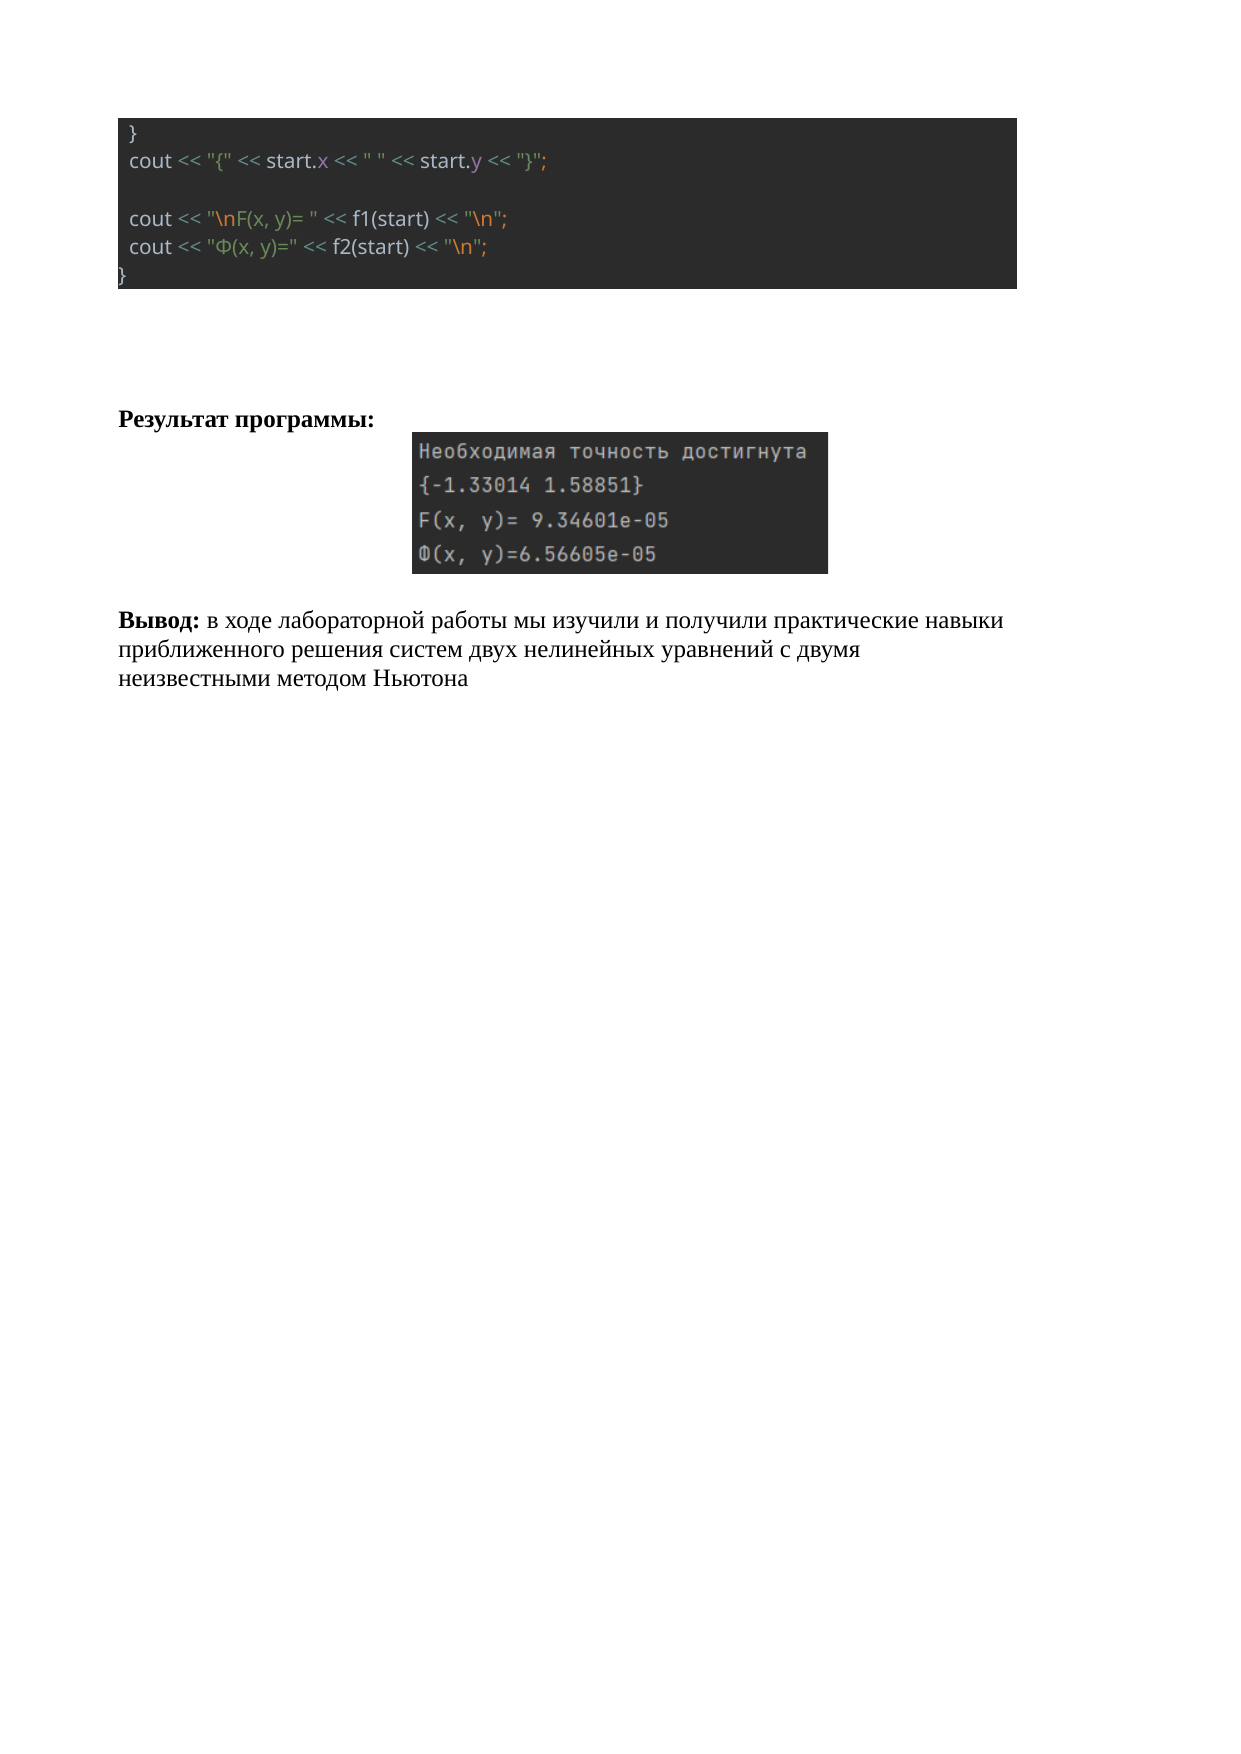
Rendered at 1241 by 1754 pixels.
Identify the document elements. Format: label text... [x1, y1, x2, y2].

text Вывод: в ходе лабораторной работы мы изучили и получили практические навыки приближенного решения систем двух нелинейных уравнений с двумя неизвестными методом Ньютона [118, 605, 1017, 692]
text Результат программы: [118, 404, 1017, 433]
text } cout << "{" << start.x << " " << start.y << "}"; cout << "\nF(x, y)= " << f1(start) << "\n"; cout << "Ф(x, y)=" << f2(start) << "\n"; } [118, 118, 1017, 289]
picture [412, 432, 829, 574]
